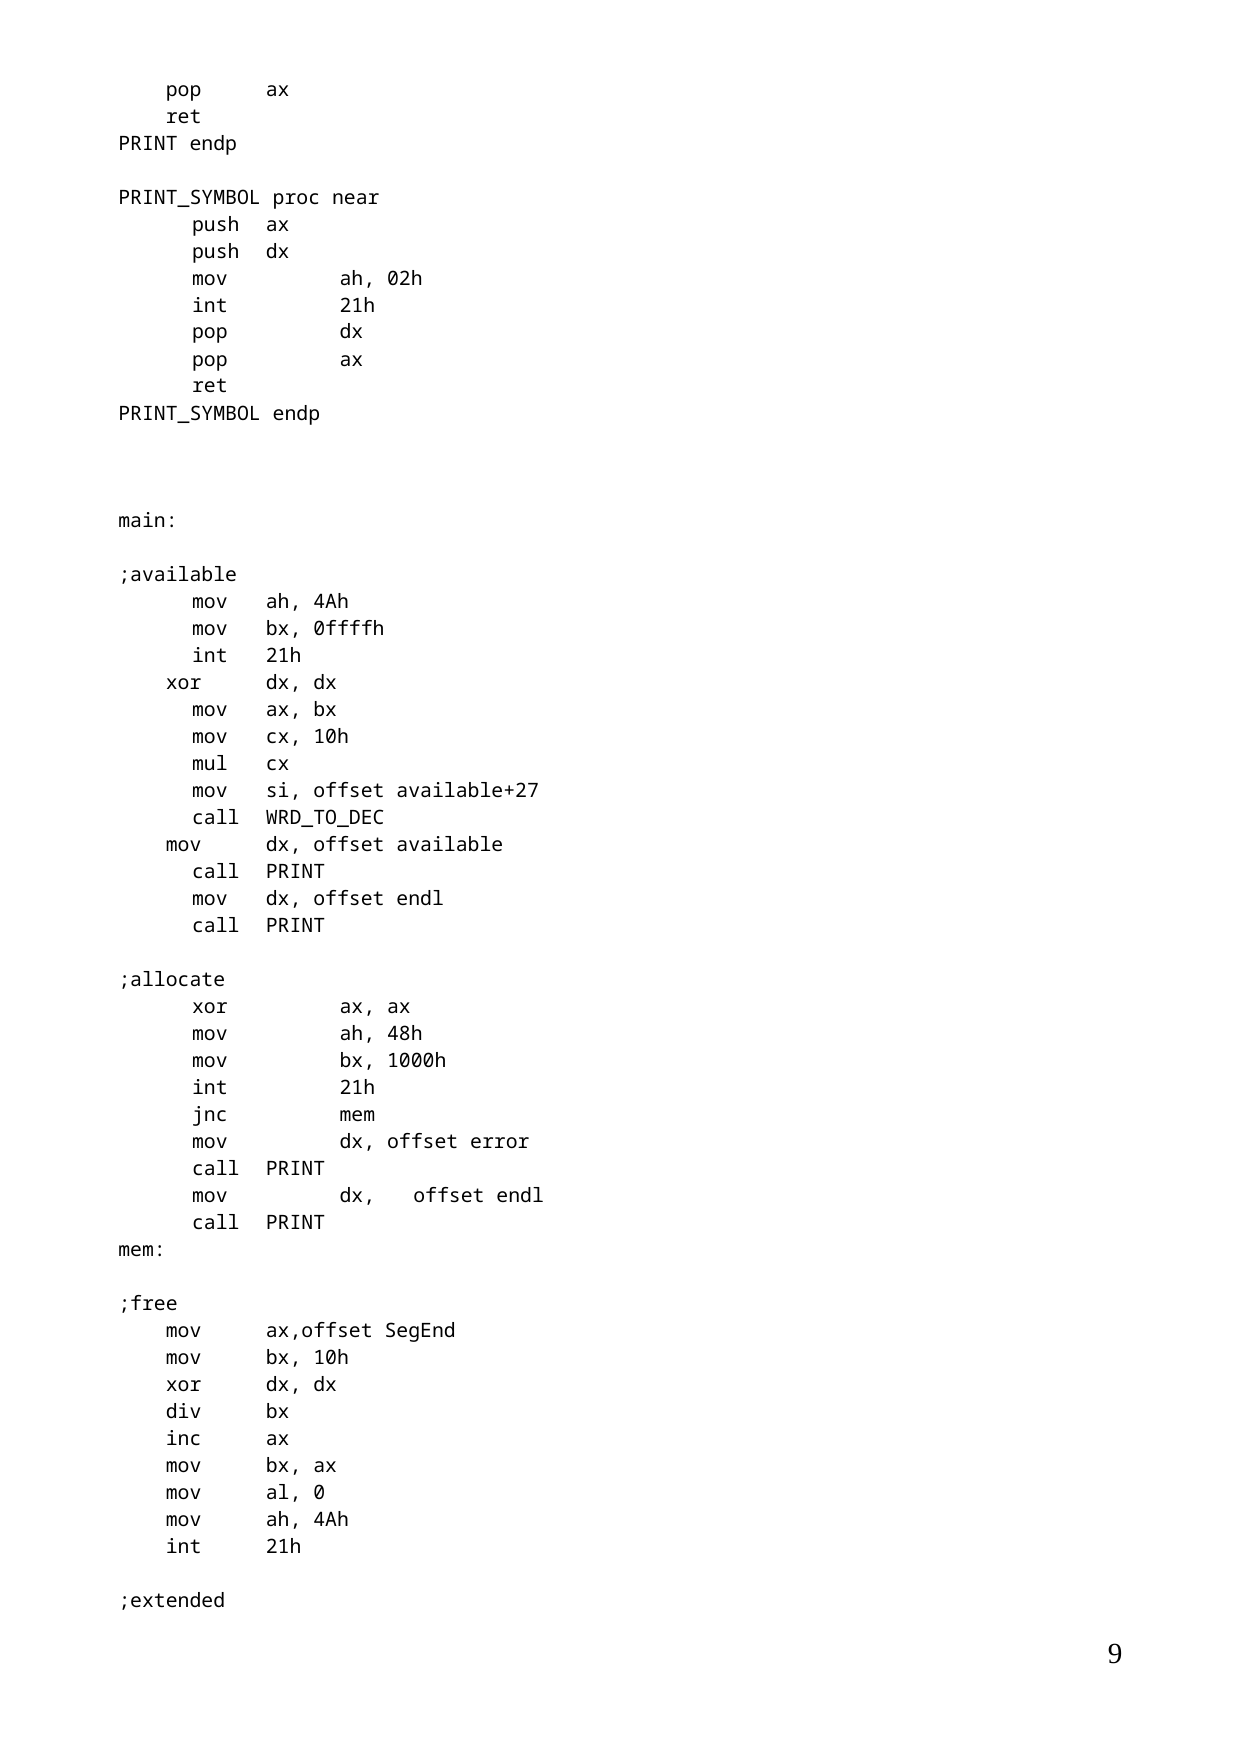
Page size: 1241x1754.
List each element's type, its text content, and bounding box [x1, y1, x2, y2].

text call PRINT [118, 911, 1122, 938]
text push dx [118, 237, 1122, 264]
text mem: [118, 1235, 1122, 1262]
text mov dx, offset endl [118, 1181, 1122, 1208]
text mov bx, ax [118, 1451, 1122, 1478]
text mov dx, offset available [118, 830, 1122, 857]
text div bx [118, 1397, 1122, 1424]
text mov dx, offset endl [118, 884, 1122, 911]
text int 21h [118, 1073, 1122, 1100]
text PRINT_SYMBOL proc near [118, 183, 1122, 210]
text pop ax [118, 345, 1122, 372]
text mov ah, 4Ah [118, 1505, 1122, 1532]
text int 21h [118, 291, 1122, 318]
text PRINT_SYMBOL endp [118, 399, 1122, 426]
text mov bx, 0ffffh [118, 614, 1122, 642]
text mov ax,offset SegEnd [118, 1316, 1122, 1343]
text mov bx, 1000h [118, 1046, 1122, 1073]
text mov si, offset available+27 [118, 776, 1122, 803]
text mov ah, 4Ah [118, 588, 1122, 614]
text ;extended [118, 1586, 1122, 1613]
text call WRD_TO_DEC [118, 803, 1122, 830]
text ;available [118, 561, 1122, 588]
text call PRINT [118, 857, 1122, 884]
text pop ax [118, 75, 1122, 102]
text ret [118, 102, 1122, 129]
text PRINT endp [118, 129, 1122, 156]
text ;allocate [118, 965, 1122, 992]
text mov bx, 10h [118, 1343, 1122, 1370]
text call PRINT [118, 1154, 1122, 1181]
text inc ax [118, 1424, 1122, 1451]
text push ax [118, 210, 1122, 237]
text int 21h [118, 1532, 1122, 1559]
text mov ah, 02h [118, 264, 1122, 291]
text xor ax, ax [118, 992, 1122, 1019]
text mov ah, 48h [118, 1019, 1122, 1046]
text ;free [118, 1289, 1122, 1316]
text mov dx, offset error [118, 1127, 1122, 1154]
text mov ax, bx [118, 696, 1122, 722]
text mul cx [118, 749, 1122, 776]
text mov al, 0 [118, 1478, 1122, 1505]
text xor dx, dx [118, 668, 1122, 696]
text ret [118, 372, 1122, 399]
text call PRINT [118, 1208, 1122, 1235]
text pop dx [118, 318, 1122, 345]
text mov cx, 10h [118, 722, 1122, 749]
text xor dx, dx [118, 1370, 1122, 1397]
text jnc mem [118, 1100, 1122, 1127]
text main: [118, 507, 1122, 534]
text int 21h [118, 642, 1122, 668]
